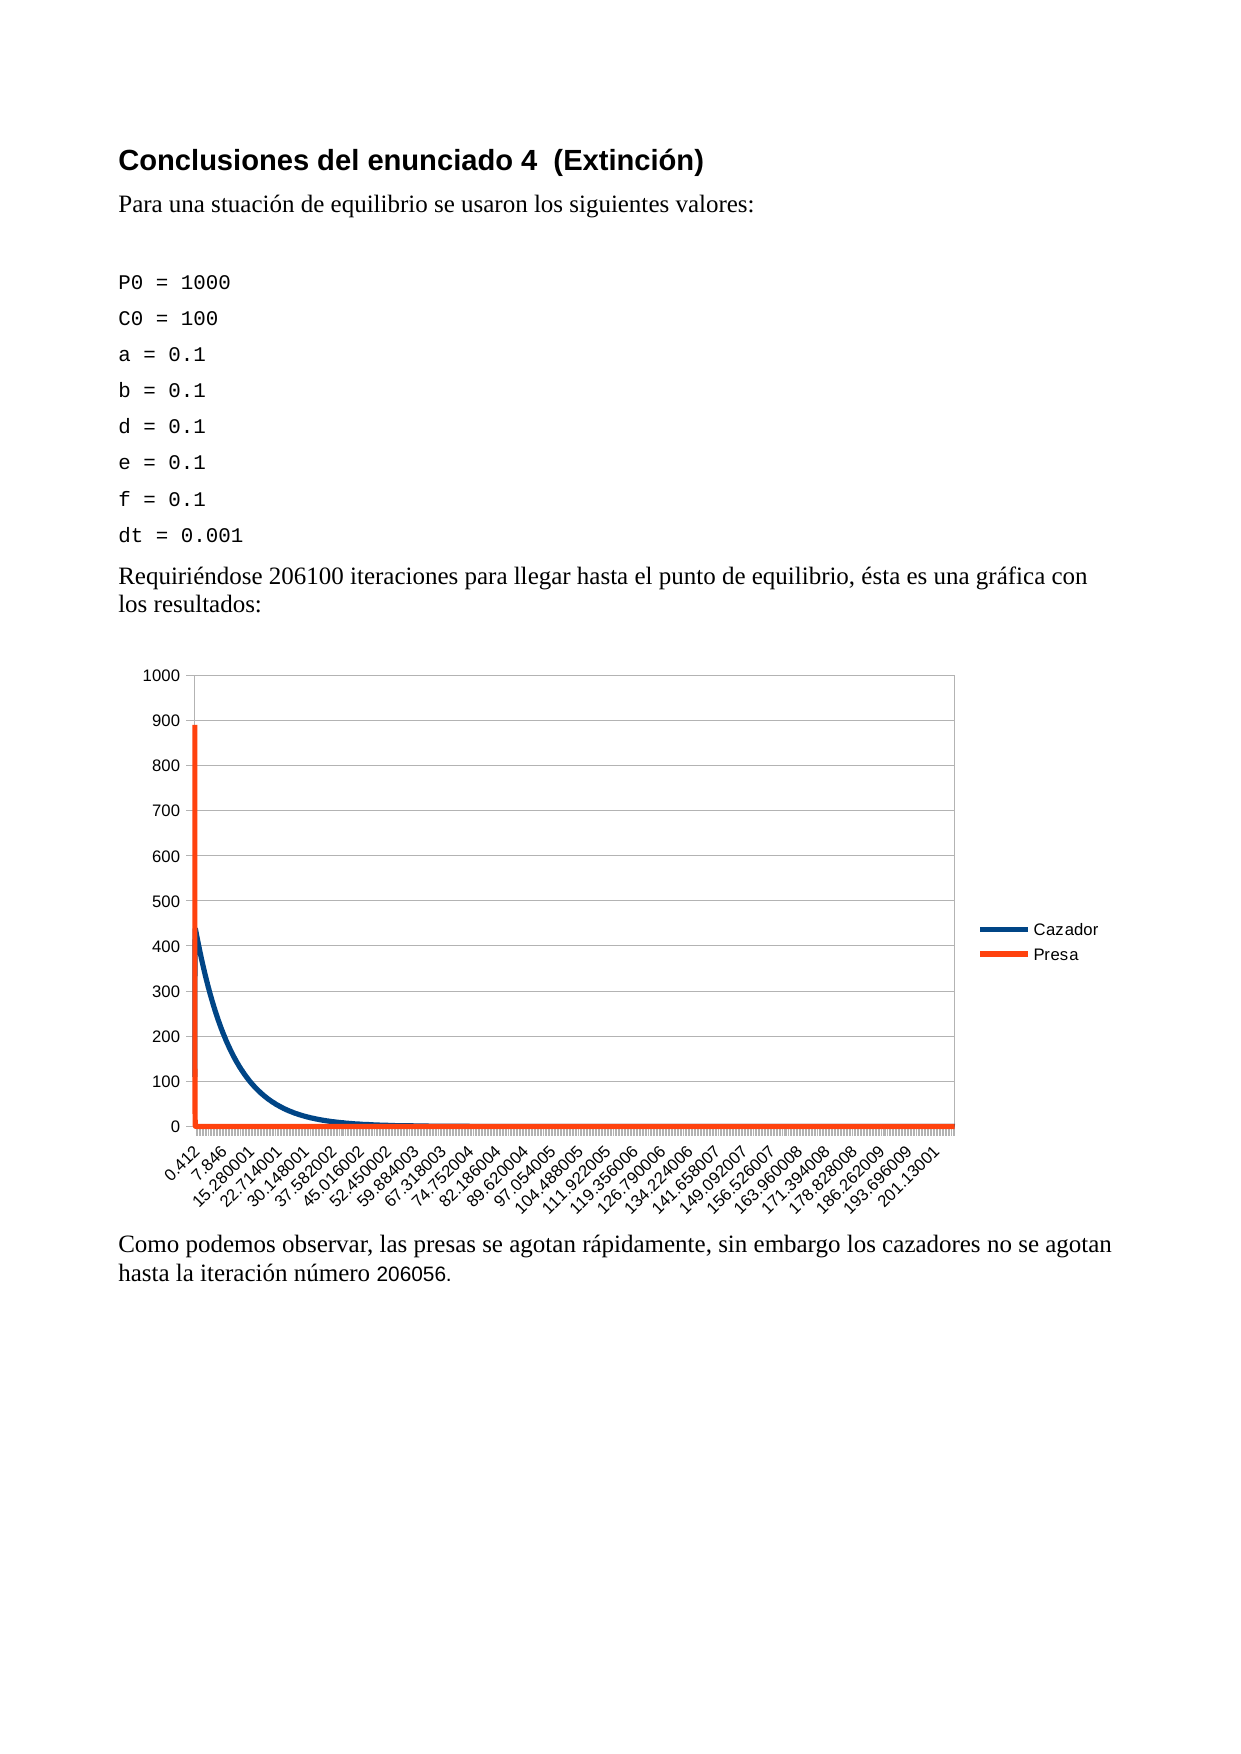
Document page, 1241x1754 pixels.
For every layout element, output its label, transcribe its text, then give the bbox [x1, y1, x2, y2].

text P0 = 1000 [118, 272, 1122, 295]
subtitle Conclusiones del enunciado 4 (Extinción) [118, 143, 1122, 177]
text Requiriéndose 206100 iteraciones para llegar hasta el punto de equilibrio, ésta es una gráfica con los resultados: [118, 561, 1122, 618]
text b = 0.1 [118, 380, 1122, 404]
text f = 0.1 [118, 488, 1122, 512]
text Para una stuación de equilibrio se usaron los siguientes valores: [118, 189, 1122, 218]
text a = 0.1 [118, 344, 1122, 368]
text Como podemos observar, las presas se agotan rápidamente, sin embargo los cazadores no se agotan hasta la iteración número 206056. [118, 631, 1122, 1287]
text d = 0.1 [118, 416, 1122, 440]
text C0 = 100 [118, 308, 1122, 331]
text e = 0.1 [118, 452, 1122, 476]
text dt = 0.001 [118, 525, 1122, 548]
